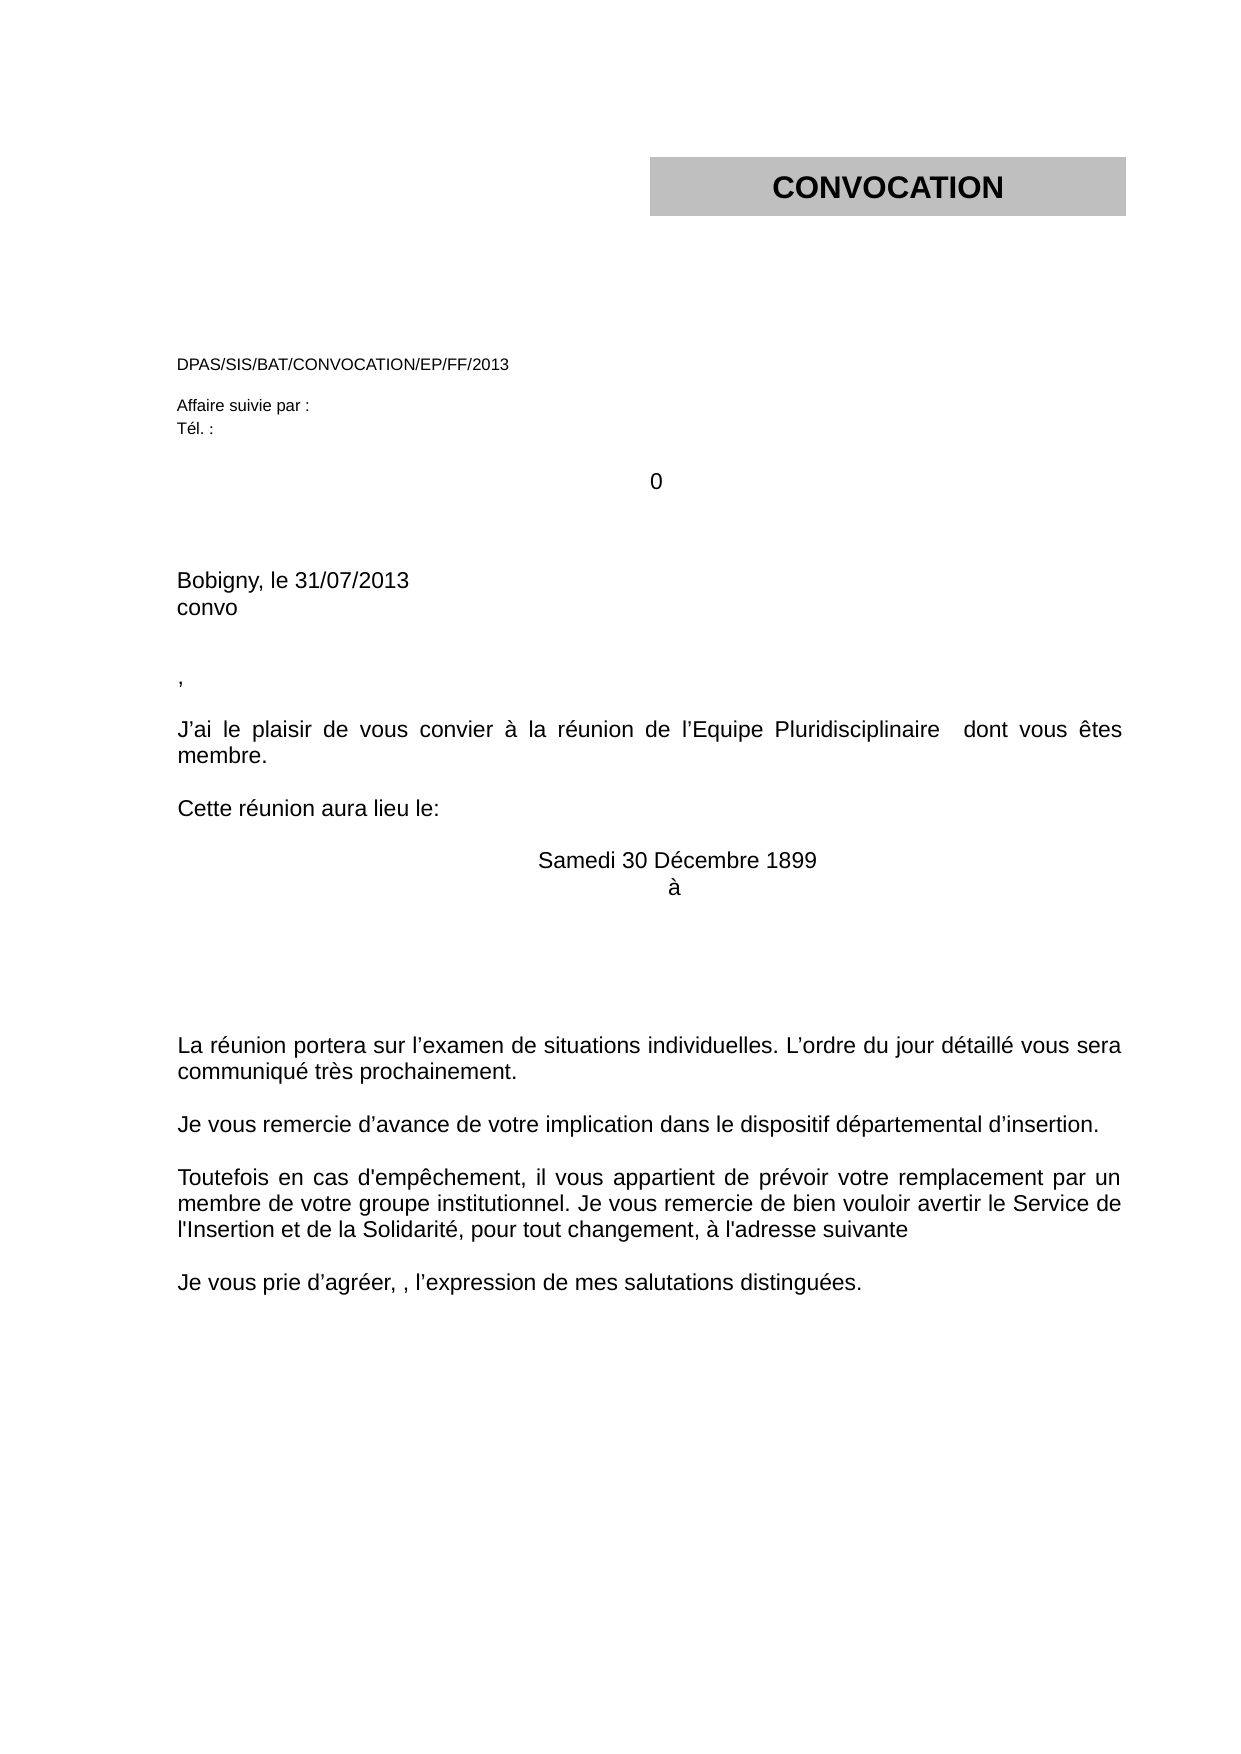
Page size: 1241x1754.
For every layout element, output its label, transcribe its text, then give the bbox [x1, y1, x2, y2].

table_header [177, 157, 621, 352]
text Je vous remercie d’avance de votre implication dans le dispositif départemental d’insertion. [177, 1111, 1122, 1137]
table_cell [650, 250, 1126, 308]
table_cell [650, 241, 1126, 249]
table_cell [315, 393, 621, 416]
table_header [621, 157, 650, 567]
table_cell DPAS/SIS/BAT/CONVOCATION/EP/FF/2013 [177, 352, 621, 381]
text La réunion portera sur l’examen de situations individuelles. L’ordre du jour détaillé vous sera communiqué très prochainement. [177, 1032, 1122, 1084]
table_cell [177, 381, 621, 393]
table_cell [650, 216, 1126, 241]
table_cell [650, 495, 1126, 567]
table_cell Affaire suivie par : [177, 393, 315, 416]
text Toutefois en cas d'empêchement, il vous appartient de prévoir votre remplacement par un membre de votre groupe institutionnel. Je vous remercie de bien vouloir avertir le Service de l'Insertion et de la Solidarité, pour tout changement, à l'adresse suivante [177, 1164, 1122, 1243]
text Cette réunion aura lieu le: [177, 795, 1122, 821]
table_cell Bobigny, le 31/07/2013 convo [177, 567, 1126, 634]
table_cell [219, 416, 621, 494]
text J’ai le plaisir de vous convier à la réunion de l’Equipe Pluridisciplinaire dont vous êtes membre. [177, 716, 1122, 768]
table_cell [177, 495, 621, 567]
text samedi 30 décembre 1899 [233, 847, 1122, 874]
table_cell Tél. : [177, 416, 219, 494]
table_cell [650, 308, 1126, 324]
text à [233, 874, 1122, 900]
text , [177, 663, 1122, 689]
text Je vous prie d’agréer, , l’expression de mes salutations distinguées. [177, 1269, 1122, 1295]
table_header CONVOCATION [650, 157, 1126, 216]
table_cell 0 [650, 325, 1126, 494]
